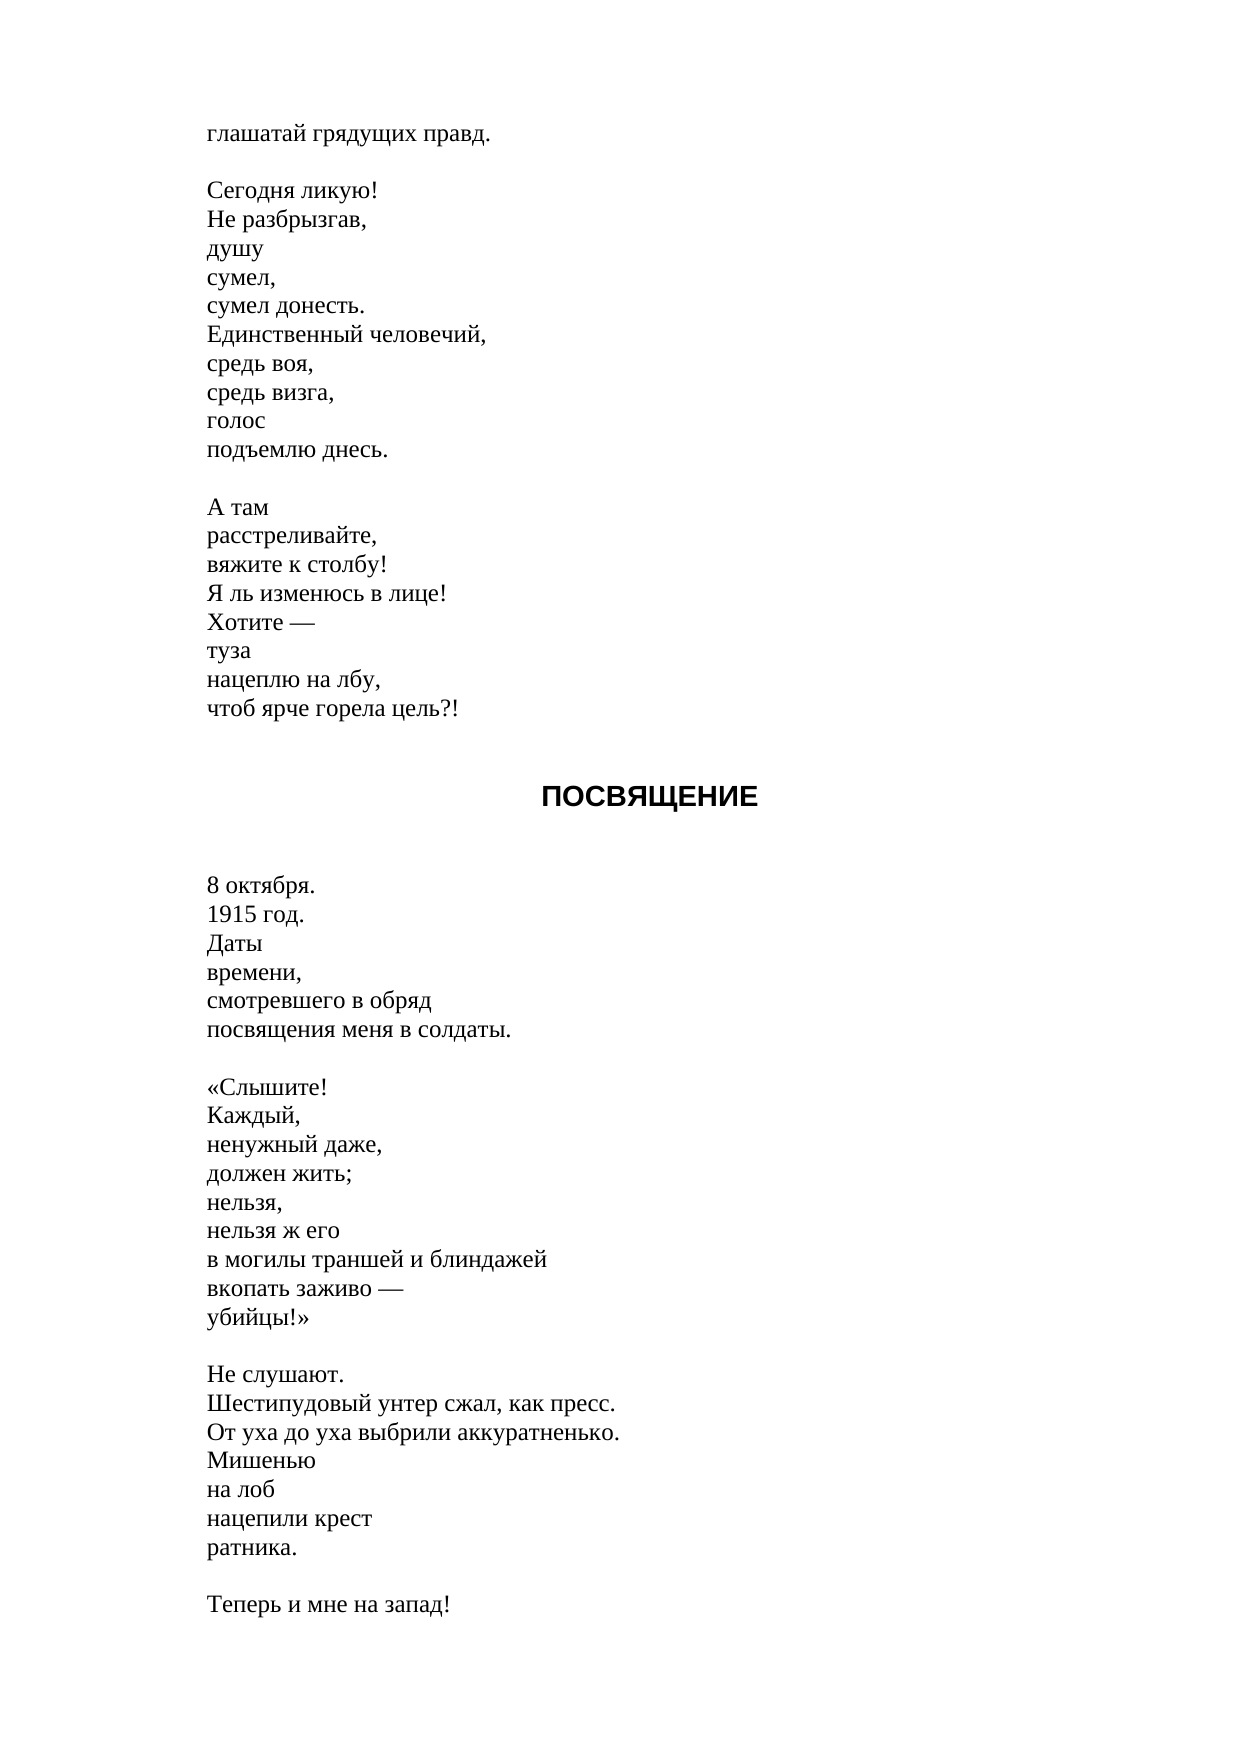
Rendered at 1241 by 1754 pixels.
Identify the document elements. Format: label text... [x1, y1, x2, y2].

text посвящения меня в солдаты. [148, 1014, 1152, 1043]
text нацеплю на лбу, [148, 664, 1152, 693]
text Не слушают. [148, 1359, 1152, 1388]
text Не разбрызгав, [148, 204, 1152, 233]
text Хотите — [148, 607, 1152, 636]
text средь воя, [148, 348, 1152, 377]
text сумел донесть. [148, 291, 1152, 319]
text времени, [148, 957, 1152, 985]
text От уха до уха выбрили аккуратненько. [148, 1417, 1152, 1445]
text смотревшего в обряд [148, 985, 1152, 1014]
text нельзя, [148, 1187, 1152, 1215]
text вкопать заживо — [148, 1273, 1152, 1302]
text вяжите к столбу! [148, 549, 1152, 578]
text Каждый, [148, 1100, 1152, 1129]
text должен жить; [148, 1158, 1152, 1187]
text Мишенью [148, 1445, 1152, 1474]
text средь визга, [148, 377, 1152, 406]
text нельзя ж его [148, 1215, 1152, 1244]
subtitle ПОСВЯЩЕНИЕ [148, 779, 1152, 813]
text 1915 год. [148, 899, 1152, 928]
text Даты [148, 928, 1152, 957]
text ратника. [148, 1532, 1152, 1560]
text убийцы!» [148, 1302, 1152, 1330]
text Единственный человечий, [148, 319, 1152, 348]
text 8 октября. [148, 870, 1152, 899]
text в могилы траншей и блиндажей [148, 1244, 1152, 1273]
text Я ль изменюсь в лице! [148, 578, 1152, 607]
text ненужный даже, [148, 1129, 1152, 1158]
text «Слышите! [148, 1072, 1152, 1100]
text на лоб [148, 1474, 1152, 1503]
text чтоб ярче горела цель?! [148, 693, 1152, 722]
text Сегодня ликую! [148, 176, 1152, 204]
text душу [148, 233, 1152, 262]
text Шестипудовый унтер сжал, как пресс. [148, 1388, 1152, 1417]
text глашатай грядущих правд. [148, 118, 1152, 147]
text Теперь и мне на запад! [148, 1589, 1152, 1618]
text сумел, [148, 262, 1152, 291]
text А там [148, 492, 1152, 521]
text туза [148, 636, 1152, 664]
text расстреливайте, [148, 521, 1152, 549]
text нацепили крест [148, 1503, 1152, 1532]
text подъемлю днесь. [148, 434, 1152, 463]
text голос [148, 406, 1152, 434]
